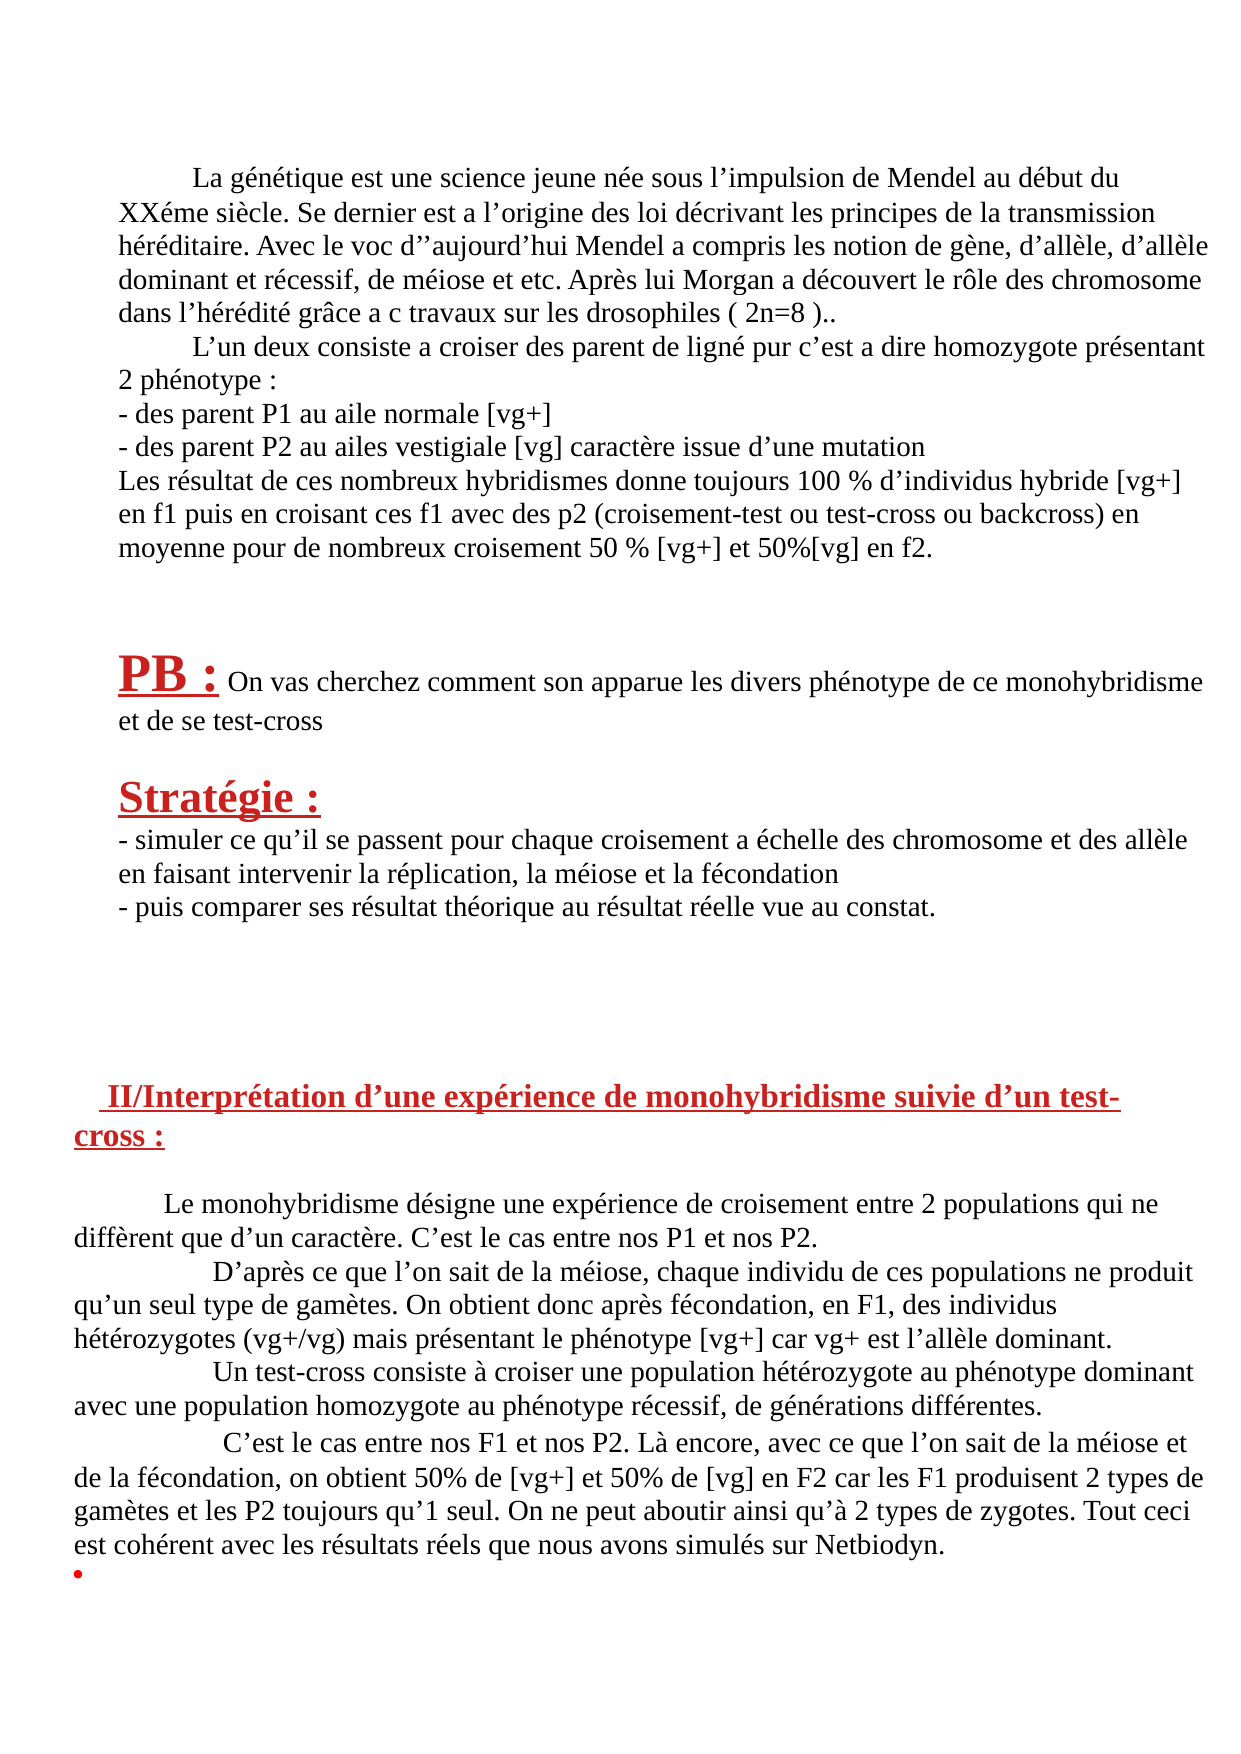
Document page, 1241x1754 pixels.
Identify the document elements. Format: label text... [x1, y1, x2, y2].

text Les résultat de ces nombreux hybridismes donne toujours 100 % d’individus hybride [vg+] en f1 puis en croisant ces f1 avec des p2 (croisement-test ou test-cross ou backcross) en moyenne pour de nombreux croisement 50 % [vg+] et 50%[vg] en f2. [118, 463, 1211, 564]
text - simuler ce qu’il se passent pour chaque croisement a échelle des chromosome et des allèle en faisant intervenir la réplication, la méiose et la fécondation [118, 822, 1211, 889]
list C’est le cas entre nos F1 et nos P2. Là encore, avec ce que l’on sait de la méiose et de la fécondation, on obtient 50% de [vg+] et 50% de [vg] en F2 car les F1 produisent 2 types de gamètes et les P2 toujours qu’1 seul. On ne peut aboutir ainsi qu’à 2 types de zygotes. Tout ceci est cohérent avec les résultats réels que nous avons simulés sur Netbiodyn. [74, 1421, 1211, 1560]
list Un test-cross consiste à croiser une population hétérozygote au phénotype dominant avec une population homozygote au phénotype récessif, de générations différentes. [74, 1354, 1211, 1421]
text Stratégie : [118, 770, 1211, 822]
list II/Interprétation d’une expérience de monohybridisme suivie d’un test-cross : [74, 1076, 1211, 1153]
text La génétique est une science jeune née sous l’impulsion de Mendel au début du XXéme siècle. Se dernier est a l’origine des loi décrivant les principes de la transmission héréditaire. Avec le voc d’’aujourd’hui Mendel a compris les notion de gène, d’allèle, d’allèle dominant et récessif, de méiose et etc. Après lui Morgan a découvert le rôle des chromosome dans l’hérédité grâce a c travaux sur les drosophiles ( 2n=8 ).. [118, 156, 1211, 329]
text - puis comparer ses résultat théorique au résultat réelle vue au constat. [118, 889, 1211, 923]
text - des parent P1 au aile normale [vg+] [118, 396, 1211, 429]
text L’un deux consiste a croiser des parent de ligné pur c’est a dire homozygote présentant 2 phénotype : [118, 329, 1211, 396]
text PB : On vas cherchez comment son apparue les divers phénotype de ce monohybridisme et de se test-cross [118, 640, 1211, 736]
text - des parent P2 au ailes vestigiale [vg] caractère issue d’une mutation [118, 429, 1211, 463]
list Le monohybridisme désigne une expérience de croisement entre 2 populations qui ne diffèrent que d’un caractère. C’est le cas entre nos P1 et nos P2. [74, 1182, 1211, 1254]
list D’après ce que l’on sait de la méiose, chaque individu de ces populations ne produit qu’un seul type de gamètes. On obtient donc après fécondation, en F1, des individus hétérozygotes (vg+/vg) mais présentant le phénotype [vg+] car vg+ est l’allèle dominant. [74, 1254, 1211, 1354]
